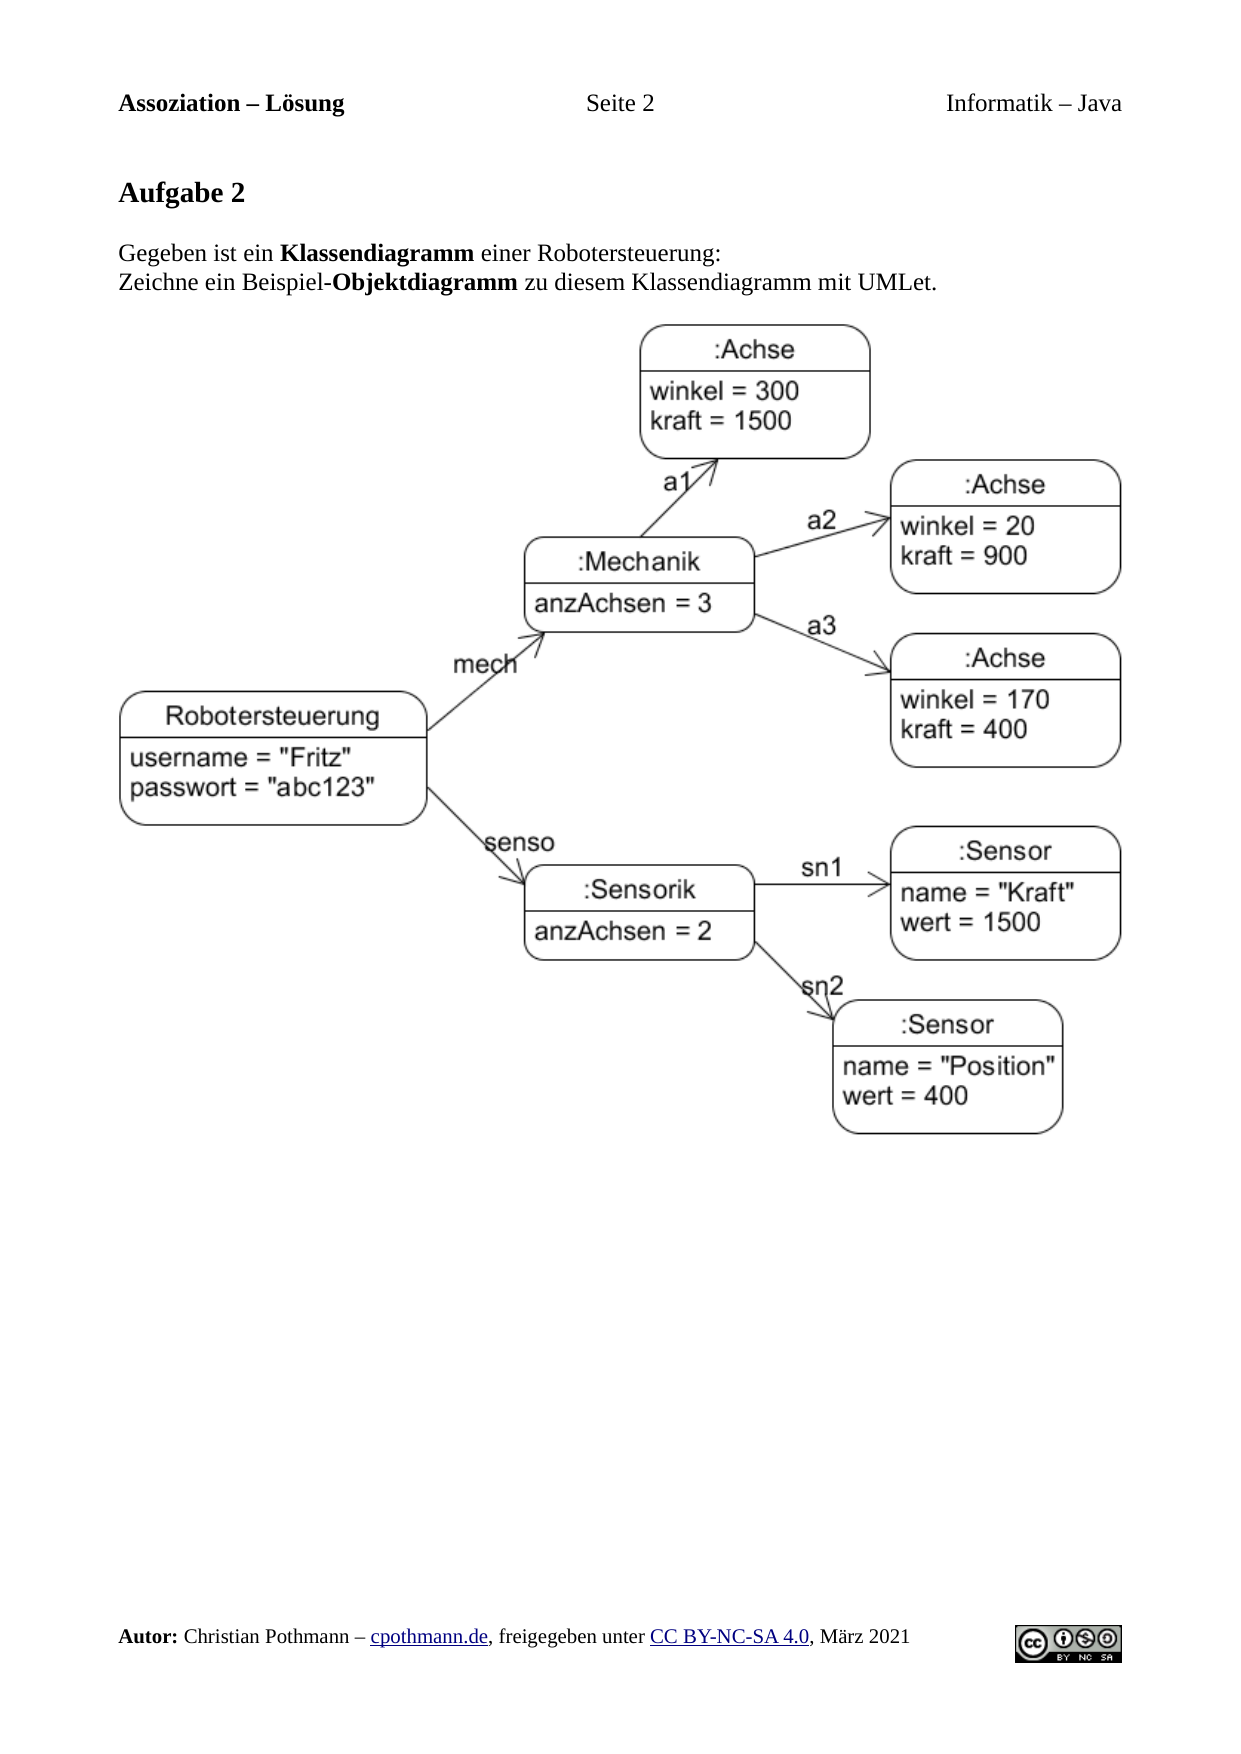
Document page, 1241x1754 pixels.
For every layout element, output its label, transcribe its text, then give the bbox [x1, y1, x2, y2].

picture [1015, 1625, 1122, 1663]
picture [118, 324, 1123, 1136]
text Gegeben ist ein Klassendiagramm einer Robotersteuerung: [118, 238, 1122, 267]
text Autor: Christian Pothmann – cpothmann.de, freigegeben unter CC BY-NC-SA 4.0, März 2021 [118, 1624, 1122, 1648]
text Zeichne ein Beispiel-Objektdiagramm zu diesem Klassendiagramm mit UMLet. [118, 267, 1122, 295]
text Aufgabe 2 [118, 176, 1122, 209]
